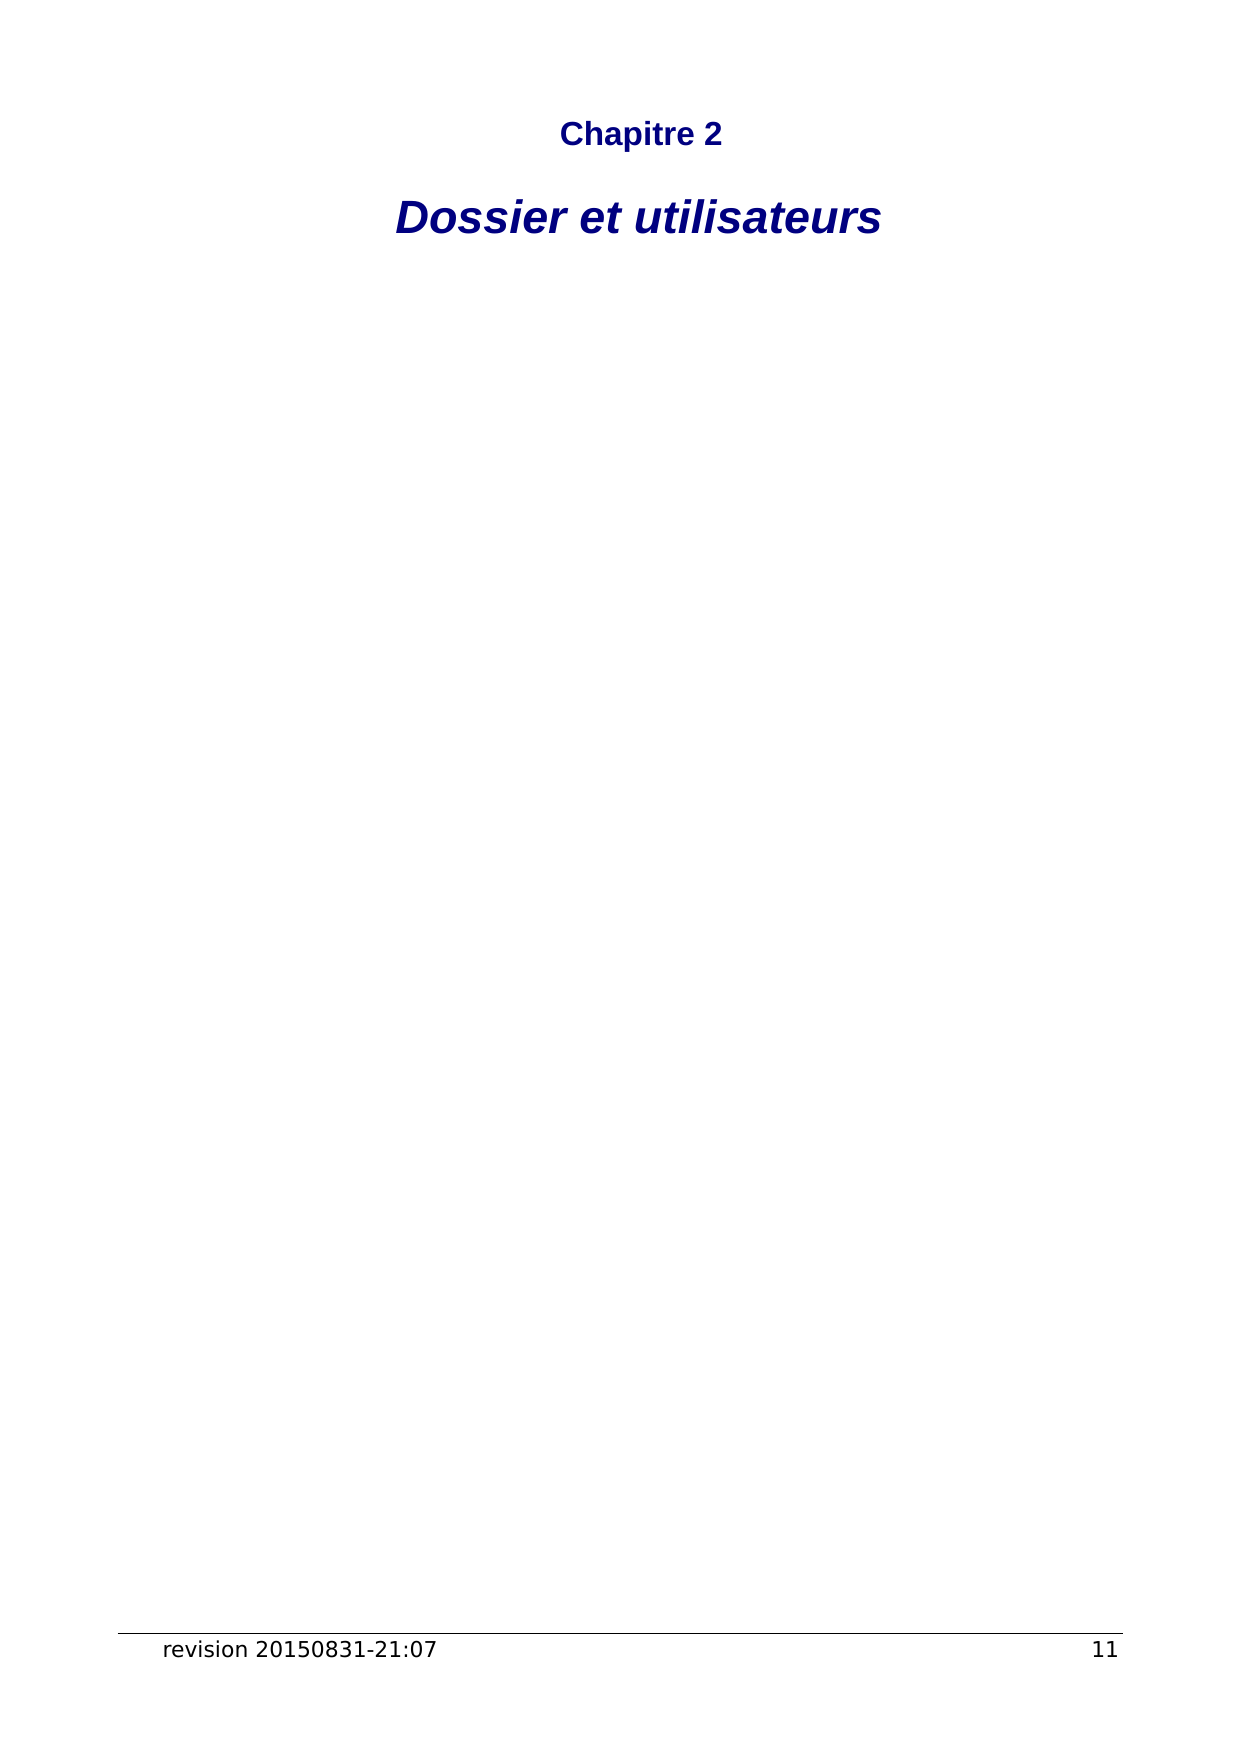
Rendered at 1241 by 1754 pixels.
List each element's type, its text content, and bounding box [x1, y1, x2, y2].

subtitle Chapitre 2 [159, 113, 1123, 152]
subtitle Dossier et utilisateurs [159, 189, 1123, 243]
